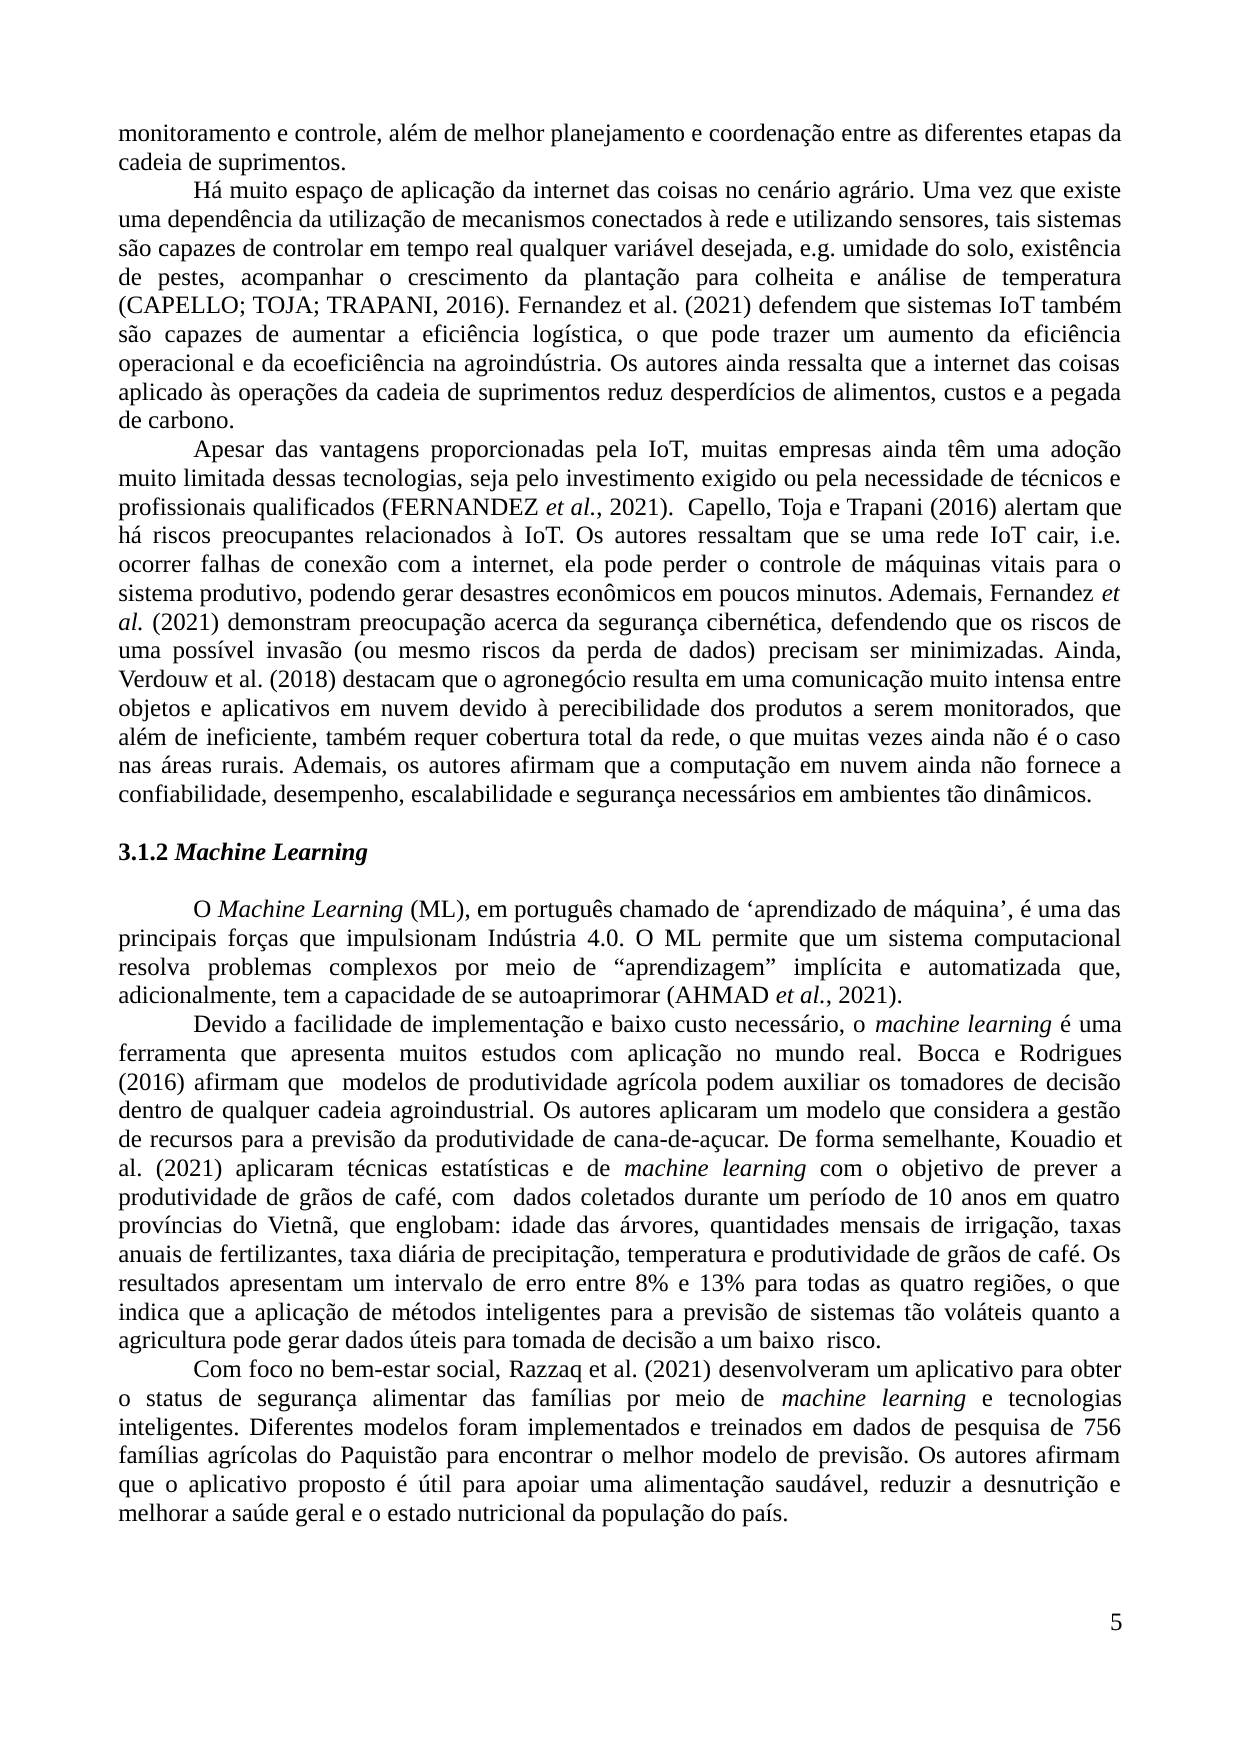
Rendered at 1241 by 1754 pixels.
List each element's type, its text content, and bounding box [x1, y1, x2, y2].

text Com foco no bem-estar social, Razzaq et al. (2021)⁠ desenvolveram um aplicativo para obter o status de segurança alimentar das famílias por meio de machine learning e tecnologias inteligentes. Diferentes modelos foram implementados e treinados em dados de pesquisa de 756 famílias agrícolas do Paquistão para encontrar o melhor modelo de previsão. Os autores afirmam que o aplicativo proposto é útil para apoiar uma alimentação saudável, reduzir a desnutrição e melhorar a saúde geral e o estado nutricional da população do país. [118, 1354, 1122, 1527]
text Devido a facilidade de implementação e baixo custo necessário, o machine learning é uma ferramenta que apresenta muitos estudos com aplicação no mundo real. Bocca e Rodrigues (2016)⁠ afirmam que modelos de produtividade agrícola podem auxiliar os tomadores de decisão dentro de qualquer cadeia agroindustrial. Os autores aplicaram um modelo que considera a gestão de recursos para a previsão da produtividade de cana-de-açucar. De forma semelhante, Kouadio et al. (2021)⁠ aplicaram técnicas estatísticas e de machine learning com o objetivo de prever a produtividade de grãos de café, com dados coletados durante um período de 10 anos em quatro províncias do Vietnã, que englobam: idade das árvores, quantidades mensais de irrigação, taxas anuais de fertilizantes, taxa diária de precipitação, temperatura e produtividade de grãos de café. Os resultados apresentam um intervalo de erro entre 8% e 13% para todas as quatro regiões, o que indica que a aplicação de métodos inteligentes para a previsão de sistemas tão voláteis quanto a agricultura pode gerar dados úteis para tomada de decisão a um baixo risco. [118, 1009, 1122, 1354]
text Há muito espaço de aplicação da internet das coisas no cenário agrário. Uma vez que existe uma dependência da utilização de mecanismos conectados à rede e utilizando sensores, tais sistemas são capazes de controlar em tempo real qualquer variável desejada, e.g. umidade do solo, existência de pestes, acompanhar o crescimento da plantação para colheita e análise de temperatura (CAPELLO; TOJA; TRAPANI, 2016). Fernandez et al. (2021) defendem que sistemas IoT também são capazes de aumentar a eficiência logística, o que pode trazer um aumento da eficiência operacional e da ecoeficiência na agroindústria. Os autores ainda ressalta que a internet das coisas aplicado às operações da cadeia de suprimentos reduz desperdícios de alimentos, custos e a pegada de carbono. [118, 176, 1122, 434]
text 3.1.2 Machine Learning [118, 837, 1122, 866]
text O Machine Learning (ML), em português chamado de ‘aprendizado de máquina’, é uma das principais forças que impulsionam Indústria 4.0. O ML permite que um sistema computacional resolva problemas complexos por meio de “aprendizagem” implícita e automatizada que, adicionalmente, tem a capacidade de se autoaprimorar (AHMAD et al., 2021)⁠. [118, 894, 1122, 1009]
text Apesar das vantagens proporcionadas pela IoT, muitas empresas ainda têm uma adoção muito limitada dessas tecnologias, seja pelo investimento exigido ou pela necessidade de técnicos e profissionais qualificados (FERNANDEZ et al., 2021)⁠. Capello, Toja e Trapani (2016)⁠ alertam que há riscos preocupantes relacionados à IoT. Os autores ressaltam que se uma rede IoT cair, i.e. ocorrer falhas de conexão com a internet, ela pode perder o controle de máquinas vitais para o sistema produtivo, podendo gerar desastres econômicos em poucos minutos. Ademais, Fernandez et al. (2021) demonstram preocupação acerca da segurança cibernética, defendendo que os riscos de uma possível invasão (ou mesmo riscos da perda de dados) precisam ser minimizadas. Ainda, Verdouw et al. (2018)⁠ destacam que o agronegócio resulta em uma comunicação muito intensa entre objetos e aplicativos em nuvem devido à perecibilidade dos produtos a serem monitorados, que além de ineficiente, também requer cobertura total da rede, o que muitas vezes ainda não é o caso nas áreas rurais. Ademais, os autores afirmam que a computação em nuvem ainda não fornece a confiabilidade, desempenho, escalabilidade e segurança necessários em ambientes tão dinâmicos. [118, 434, 1122, 808]
text monitoramento e controle, além de melhor planejamento e coordenação entre as diferentes etapas da cadeia de suprimentos. [118, 118, 1122, 176]
